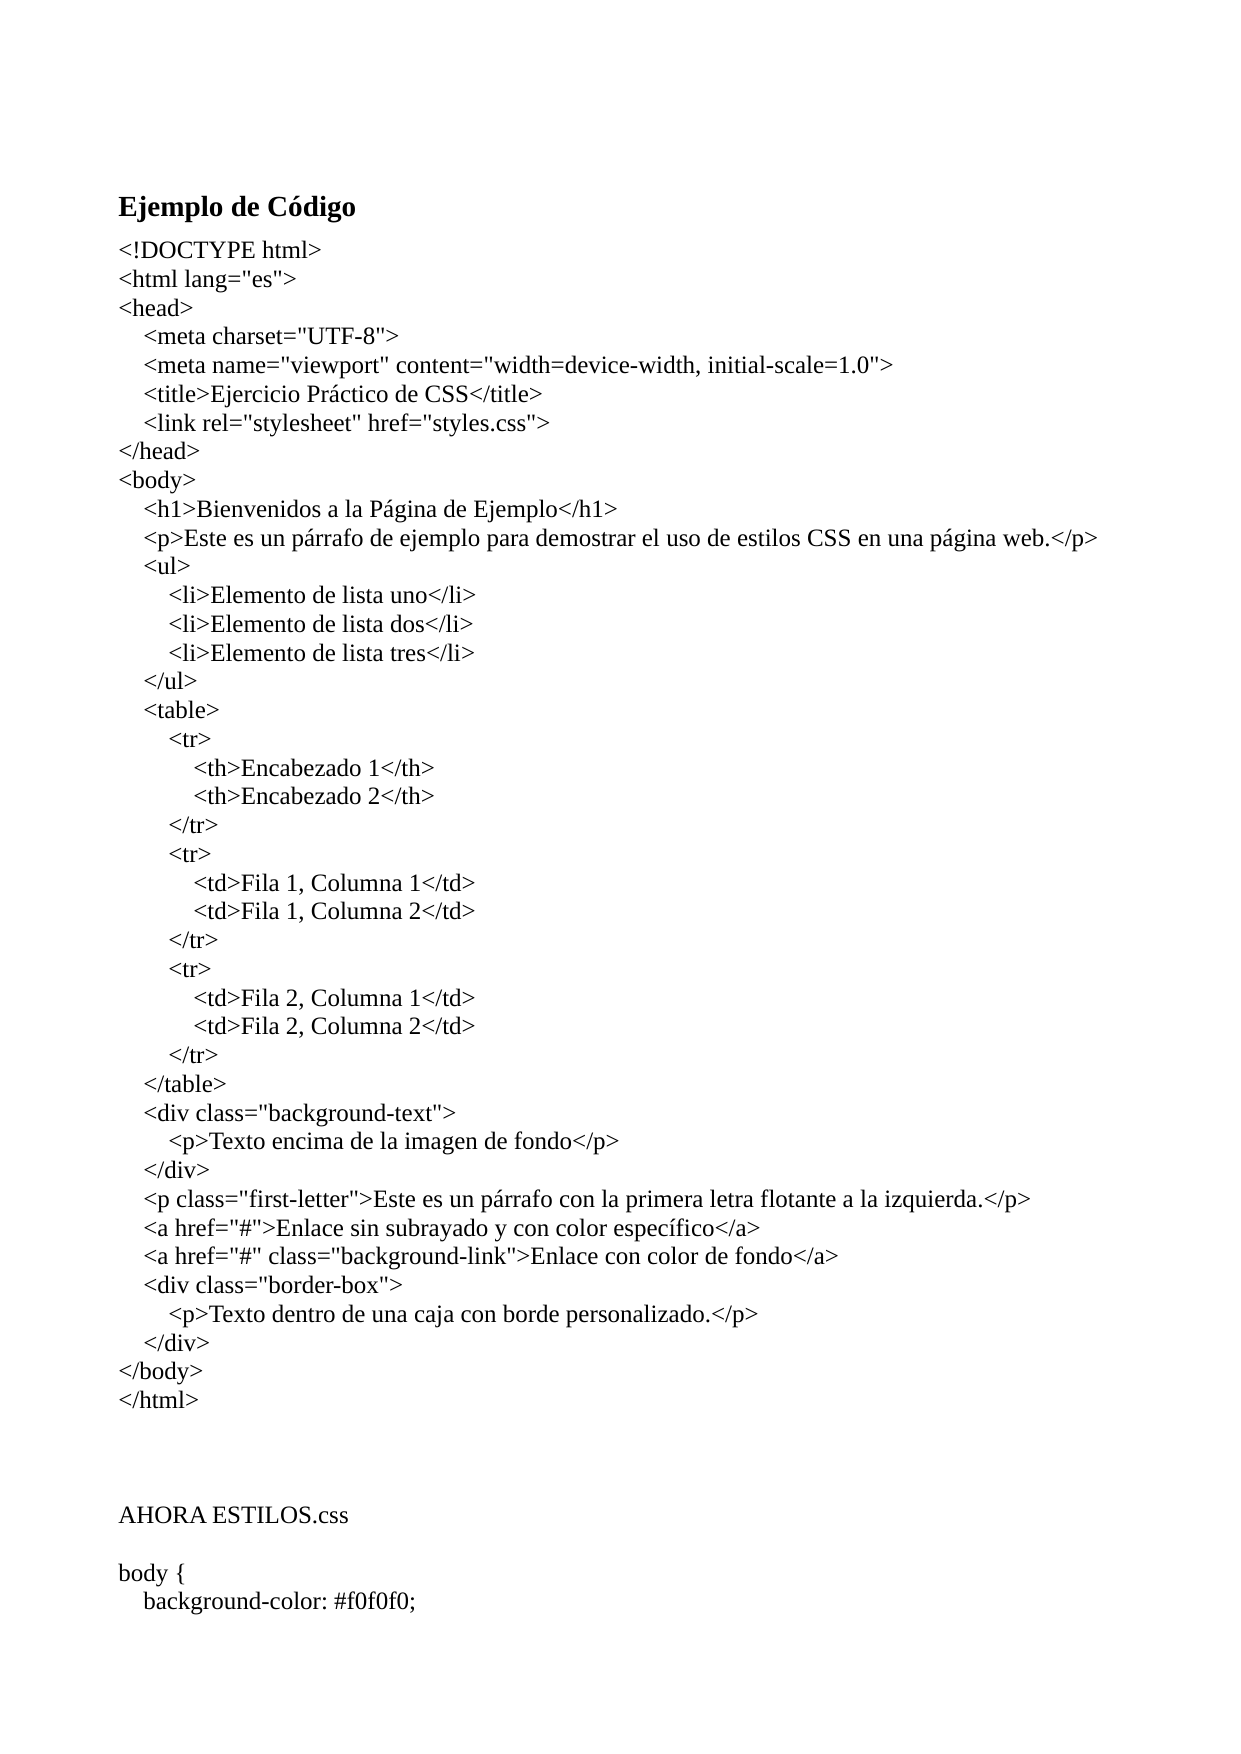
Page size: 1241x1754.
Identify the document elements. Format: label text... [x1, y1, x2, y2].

text body { background-color: #f0f0f0; color: #333; text-align: center; margin: 20px; } h1 { color: #0056b3; } p { margin: 10px 20px; padding: 10px; } ul { list-style: disc; color: #ff6347; } table { width: 50%; margin: 20px auto; border-collapse: collapse; } th, td { border: 1px solid #ddd; padding: 8px; text-align: right; } th { background-color: #f2f2f2; } td { background-color: #ffffff; } a { color: #0056b3; text-decoration: none; } a:hover { background-color: #ddd; } .background-link { background-color: #f0f0f0; padding: 5px; } .background-text { background-image: linear-gradient(to right, rgba(255,0,0,0), rgba(255,0,0,1)); padding: 50px; position: relative; } .background-text p { position: absolute; top: 50%; left: 50%; transform: translate(-50%, -50%); color: #fff; font-size: 24px; } .first-letter::first-letter { float: left; font-size: 2em; margin-right: 0.1em; color: #0056b3; } .border-box { border: 2px solid #333; padding: 20px; margin: 20px; } .border-box p { margin: 0; } table th, table td { border: 1px solid #000; } table th { background-color: #ccc; } table td { background-color: #eee; } div { overflow: auto; } body { cursor: pointer; } [118, 1558, 1122, 1615]
text <!DOCTYPE html> <html lang="es"> <head> <meta charset="UTF-8"> <meta name="viewport" content="width=device-width, initial-scale=1.0"> <title>Ejercicio Práctico de CSS</title> <link rel="stylesheet" href="styles.css"> </head> <body> <h1>Bienvenidos a la Página de Ejemplo</h1> <p>Este es un párrafo de ejemplo para demostrar el uso de estilos CSS en una página web.</p> <ul> <li>Elemento de lista uno</li> <li>Elemento de lista dos</li> <li>Elemento de lista tres</li> </ul> <table> <tr> <th>Encabezado 1</th> <th>Encabezado 2</th> </tr> <tr> <td>Fila 1, Columna 1</td> <td>Fila 1, Columna 2</td> </tr> <tr> <td>Fila 2, Columna 1</td> <td>Fila 2, Columna 2</td> </tr> </table> <div class="background-text"> <p>Texto encima de la imagen de fondo</p> </div> <p class="first-letter">Este es un párrafo con la primera letra flotante a la izquierda.</p> <a href="#">Enlace sin subrayado y con color específico</a> <a href="#" class="background-link">Enlace con color de fondo</a> <div class="border-box"> <p>Texto dentro de una caja con borde personalizado.</p> </div> </body> </html> [118, 235, 1122, 1443]
text AHORA ESTILOS.css [118, 1500, 1122, 1529]
subtitle Ejemplo de Código [118, 189, 1122, 223]
